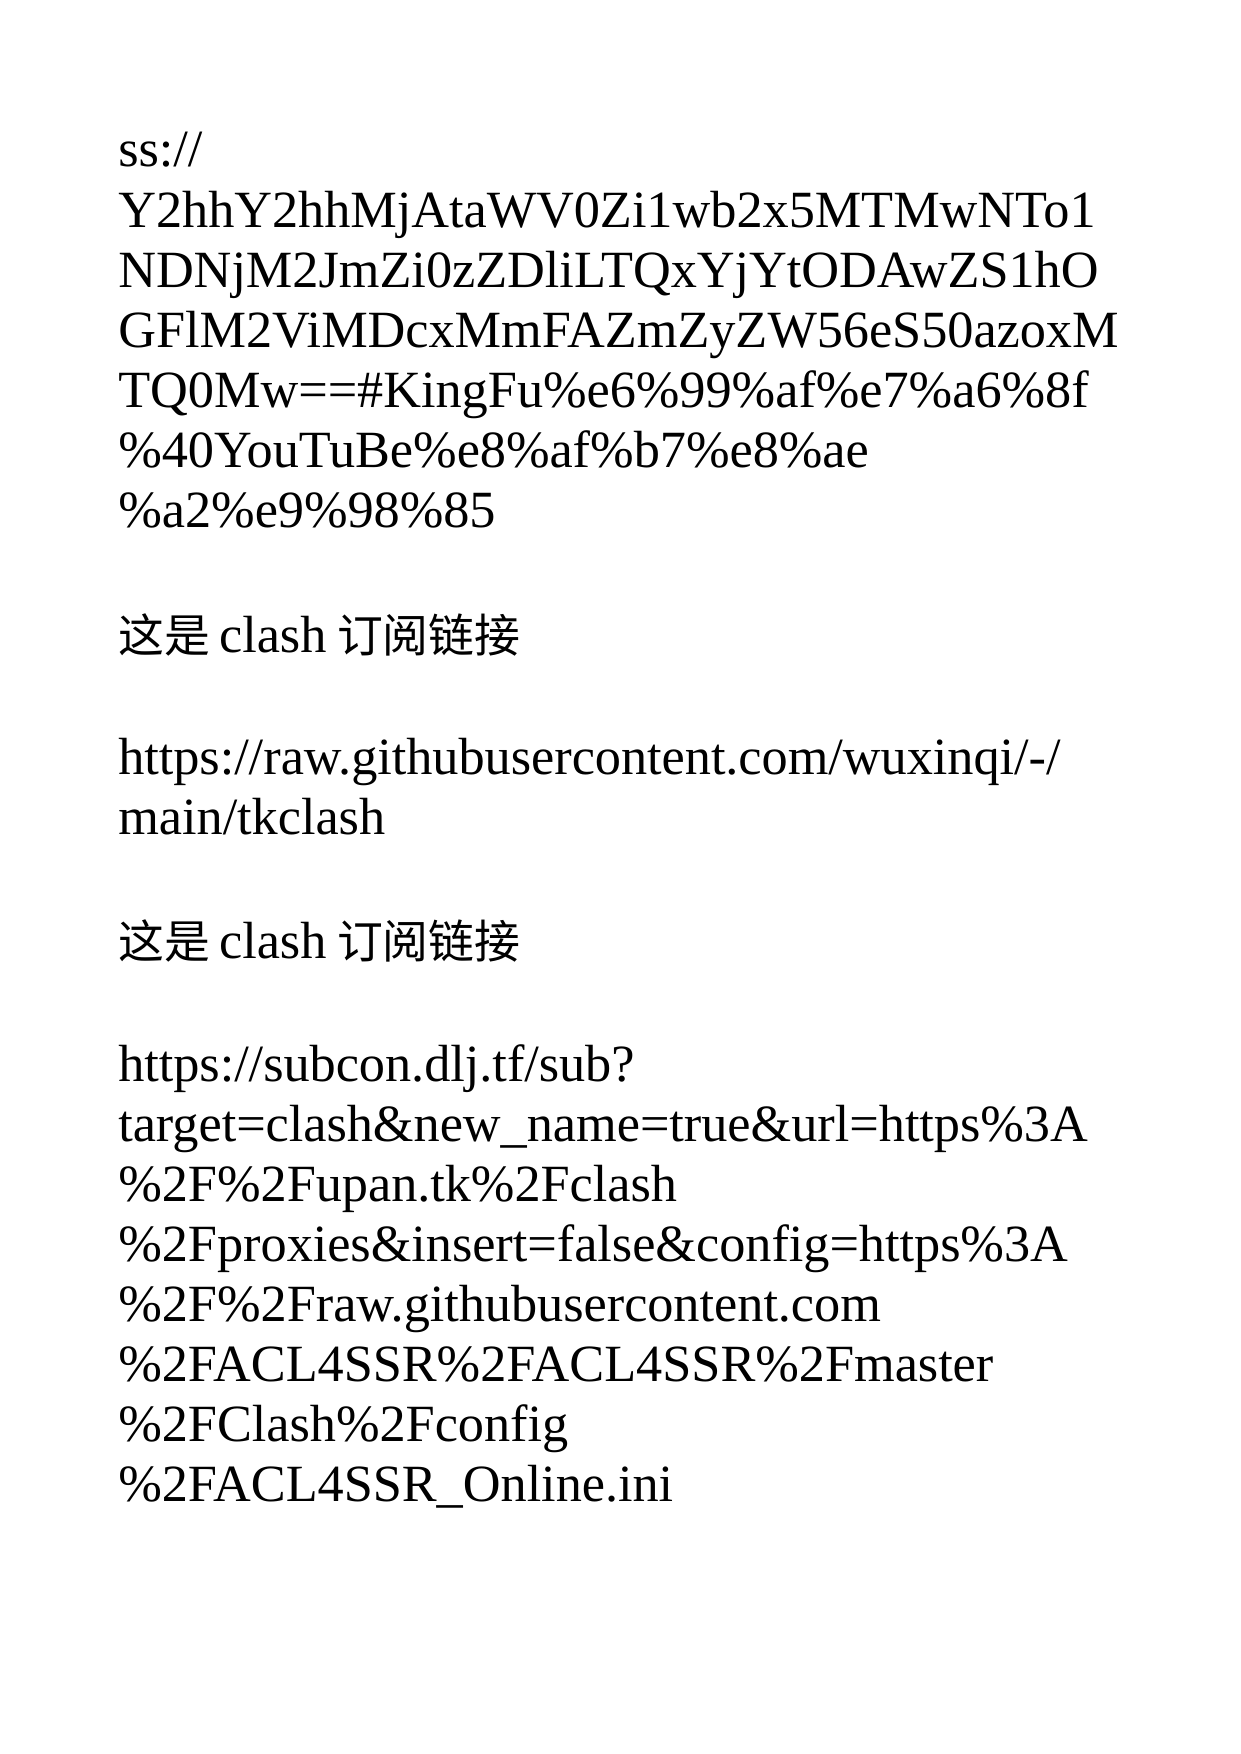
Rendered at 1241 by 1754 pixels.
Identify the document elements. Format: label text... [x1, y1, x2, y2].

text https://subcon.dlj.tf/sub?target=clash&new_name=true&url=https%3A%2F%2Fupan.tk%2Fclash%2Fproxies&insert=false&config=https%3A%2F%2Fraw.githubusercontent.com%2FACL4SSR%2FACL4SSR%2Fmaster%2FClash%2Fconfig%2FACL4SSR_Online.ini [118, 1032, 1122, 1513]
text https://raw.githubusercontent.com/wuxinqi/-/main/tkclash [118, 725, 1122, 846]
text 这是clash订阅链接 [118, 599, 1122, 665]
text ss://Y2hhY2hhMjAtaWV0Zi1wb2x5MTMwNTo1NDNjM2JmZi0zZDliLTQxYjYtODAwZS1hOGFlM2ViMDcxMmFAZmZyZW56eS50azoxMTQ0Mw==#KingFu%e6%99%af%e7%a6%8f%40YouTuBe%e8%af%b7%e8%ae%a2%e9%98%85 [118, 118, 1122, 539]
text 这是clash订阅链接 [118, 906, 1122, 972]
